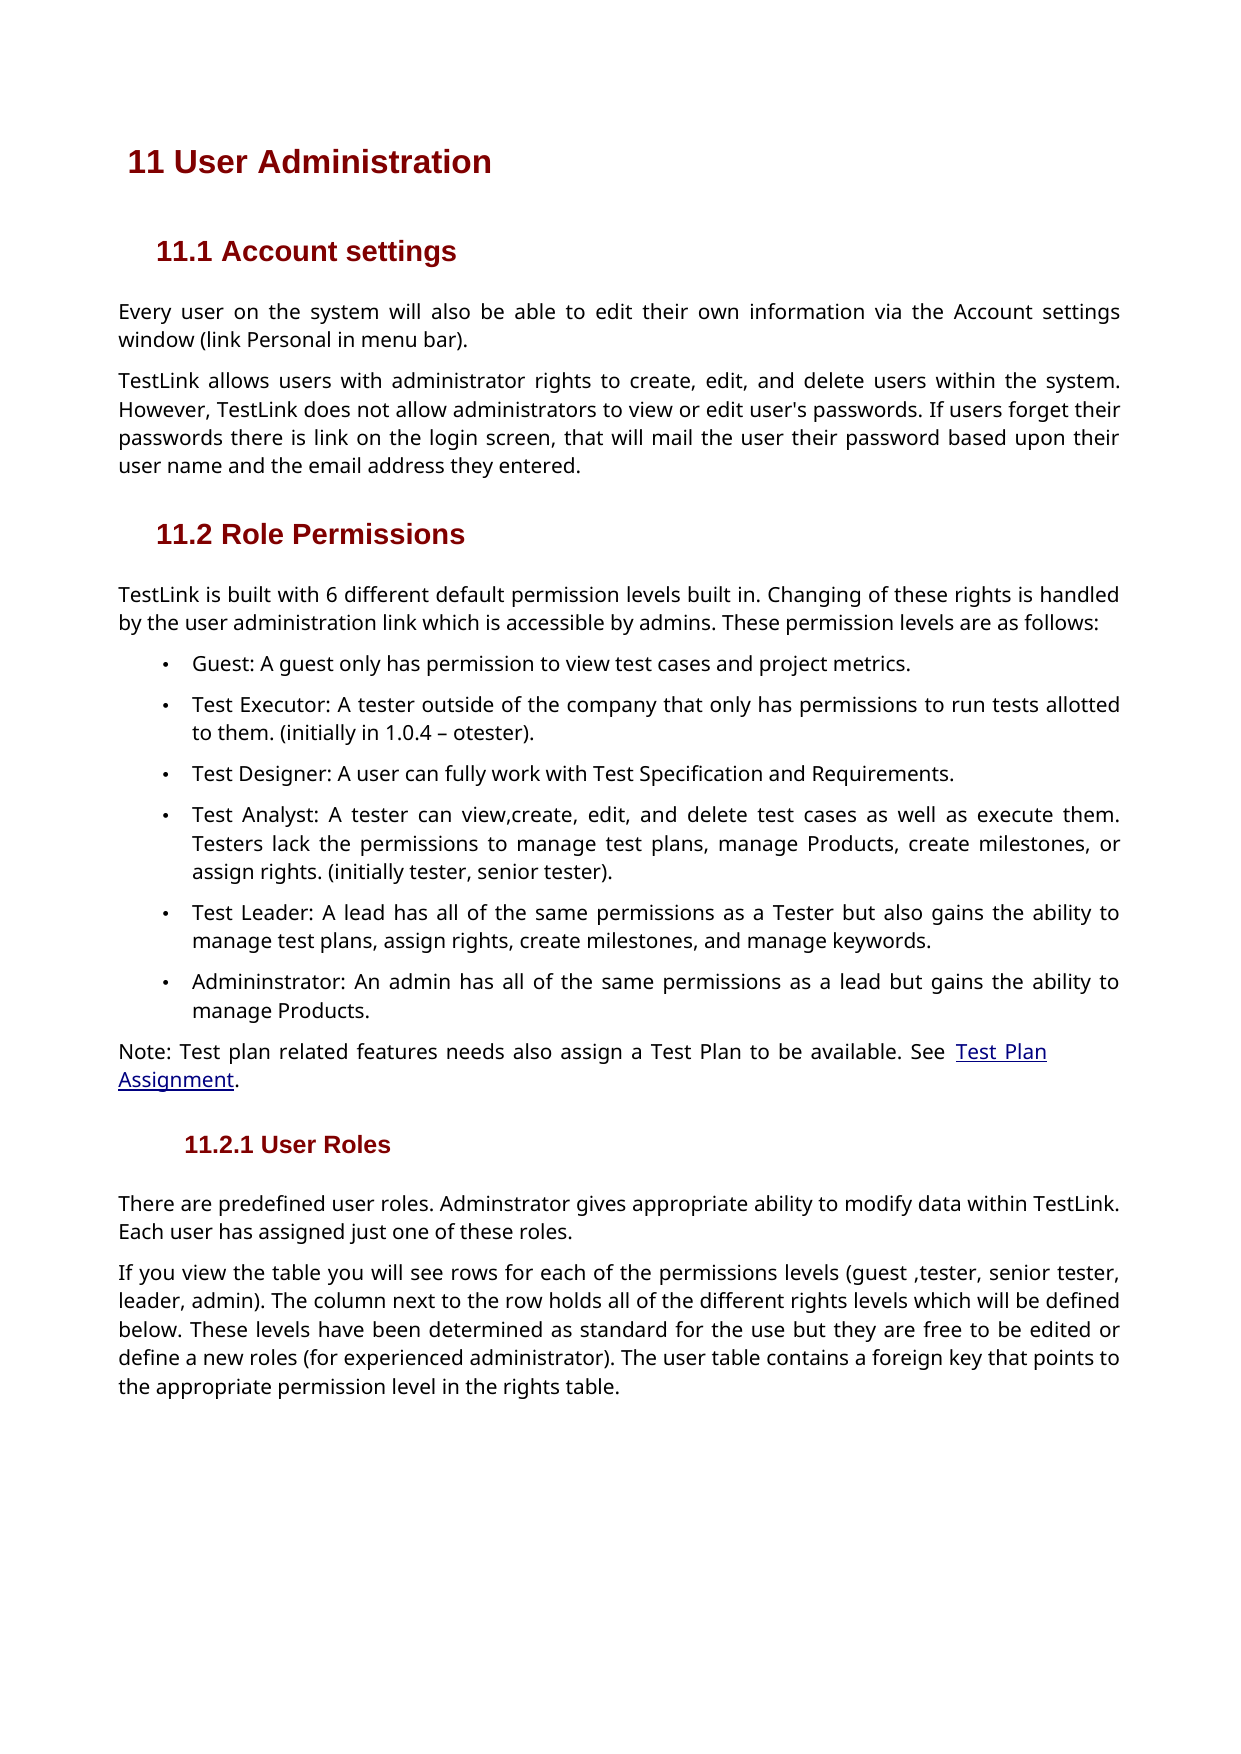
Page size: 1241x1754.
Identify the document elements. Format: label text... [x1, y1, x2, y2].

list Test Designer: A user can fully work with Test Specification and Requirements. [162, 759, 1122, 788]
subtitle User Administration [118, 143, 1122, 180]
text There are predefined user roles. Adminstrator gives appropriate ability to modify data within TestLink. Each user has assigned just one of these roles. [118, 1189, 1122, 1246]
list Admininstrator: An admin has all of the same permissions as a lead but gains the ability to manage Products. [162, 967, 1122, 1024]
text If you view the table you will see rows for each of the permissions levels (guest ,tester, senior tester, leader, admin). The column next to the row holds all of the different rights levels which will be defined below. These levels have been determined as standard for the use but they are free to be edited or define a new roles (for experienced administrator). The user table contains a foreign key that points to the appropriate permission level in the rights table. [118, 1258, 1122, 1400]
text Note: Test plan related features needs also assign a Test Plan to be available. See Test Plan Assignment. [118, 1037, 1047, 1094]
subtitle User Roles [177, 1131, 1122, 1159]
text TestLink allows users with administrator rights to create, edit, and delete users within the system. However, TestLink does not allow administrators to view or edit user's passwords. If users forget their passwords there is link on the login screen, that will mail the user their password based upon their user name and the email address they entered. [118, 366, 1122, 480]
subtitle Role Permissions [148, 518, 1122, 550]
subtitle Account settings [148, 235, 1122, 267]
text TestLink is built with 6 different default permission levels built in. Changing of these rights is handled by the user administration link which is accessible by admins. These permission levels are as follows: [118, 580, 1122, 637]
list Test Leader: A lead has all of the same permissions as a Tester but also gains the ability to manage test plans, assign rights, create milestones, and manage keywords. [162, 898, 1122, 955]
text Every user on the system will also be able to edit their own information via the Account settings window (link Personal in menu bar). [118, 297, 1122, 354]
list Test Analyst: A tester can view,create, edit, and delete test cases as well as execute them. Testers lack the permissions to manage test plans, manage Products, create milestones, or assign rights. (initially tester, senior tester). [162, 800, 1122, 886]
list Test Executor: A tester outside of the company that only has permissions to run tests allotted to them. (initially in 1.0.4 – otester). [162, 690, 1122, 747]
list Guest: A guest only has permission to view test cases and project metrics. [162, 649, 1122, 677]
